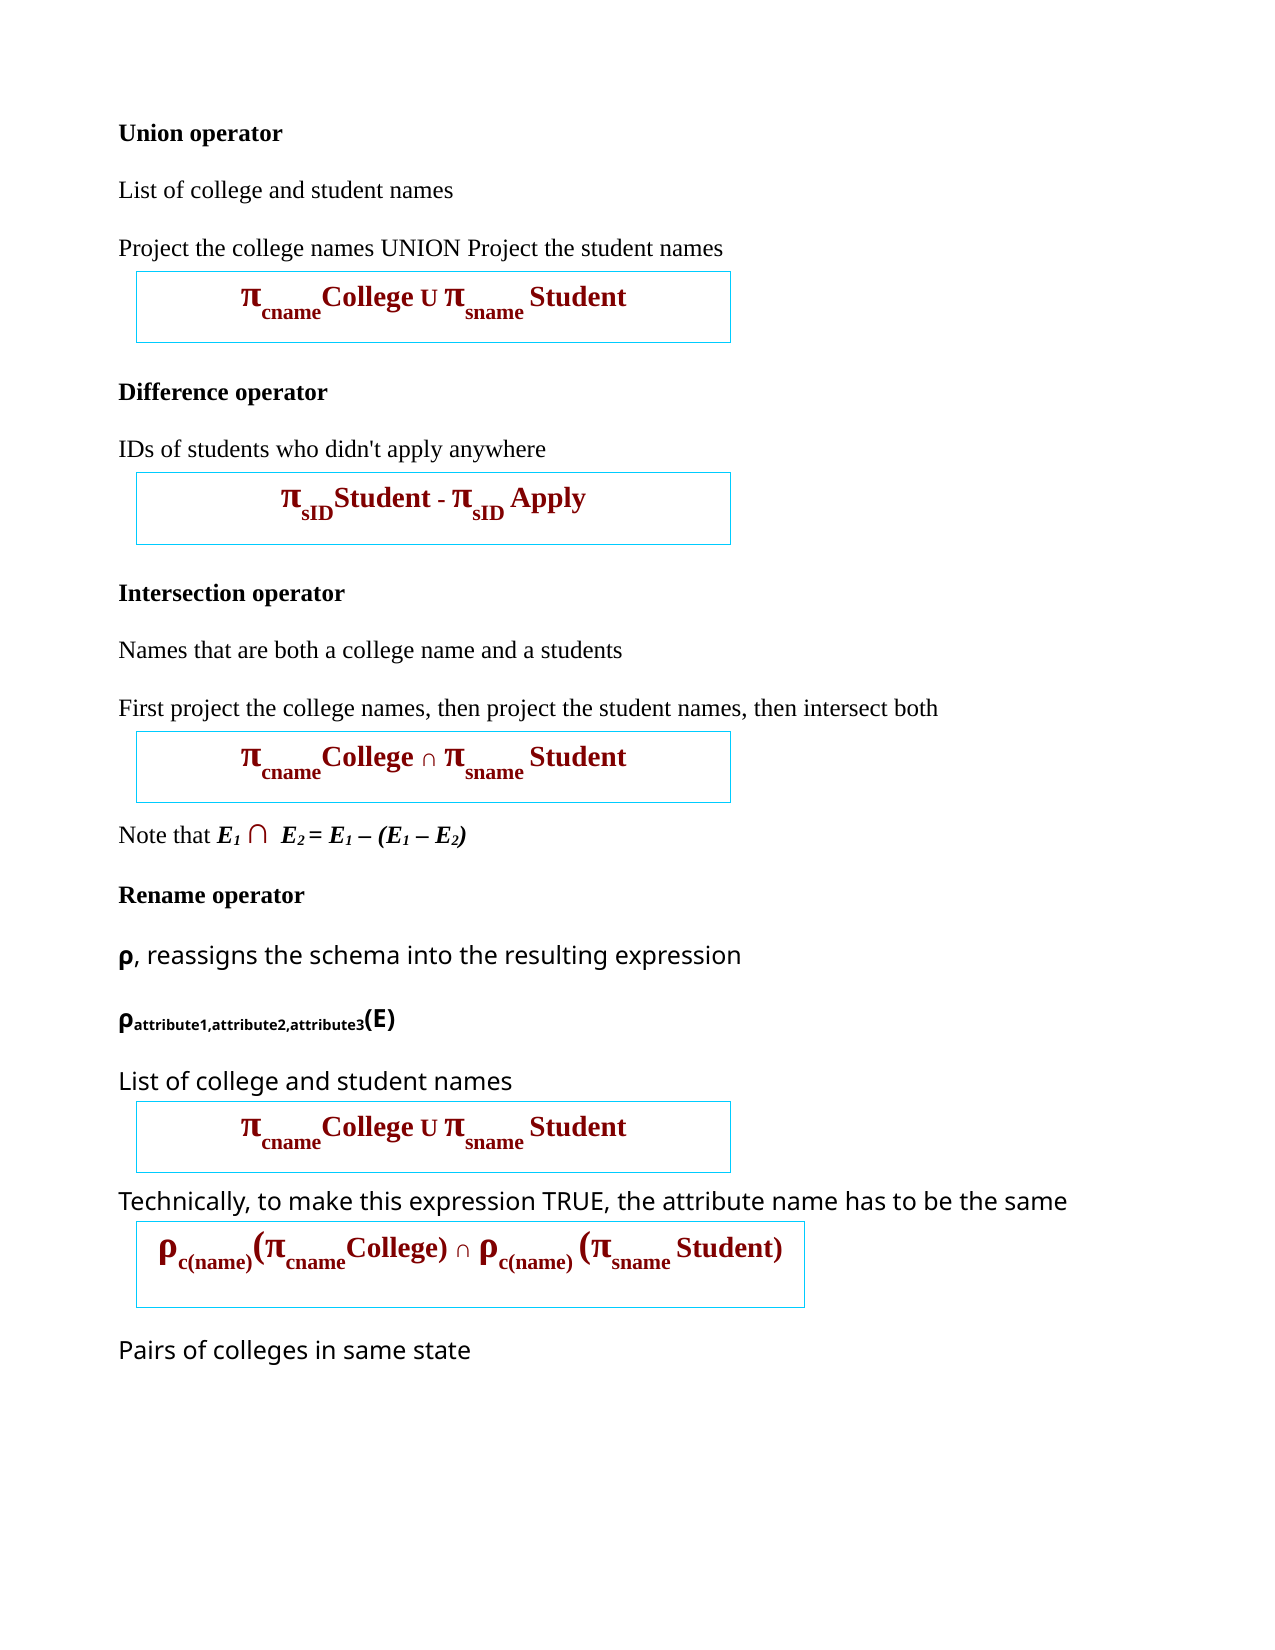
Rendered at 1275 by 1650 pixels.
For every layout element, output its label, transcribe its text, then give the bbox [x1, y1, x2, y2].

text Union operator [118, 118, 1157, 147]
text ρ, reassigns the schema into the resulting expression [118, 937, 1157, 972]
text Names that are both a college name and a students [118, 636, 1157, 664]
text Technically, to make this expression TRUE, the attribute name has to be the same [118, 1183, 1157, 1217]
text ρattribute1,attribute2,attribute3(E) [118, 1000, 1157, 1034]
text Pairs of colleges in same state [118, 1332, 1157, 1367]
text Difference operator [118, 377, 1157, 406]
text Note that E1 ∩ E2 = E1 – (E1 – E2) [118, 808, 1157, 851]
text Intersection operator [118, 578, 1157, 607]
text List of college and student names [118, 176, 1157, 204]
text List of college and student names [118, 1063, 1157, 1097]
text IDs of students who didn't apply anywhere [118, 434, 1157, 463]
text First project the college names, then project the student names, then intersect both [118, 693, 1157, 722]
text Project the college names UNION Project the student names [118, 233, 1157, 262]
text Rename operator [118, 880, 1157, 909]
